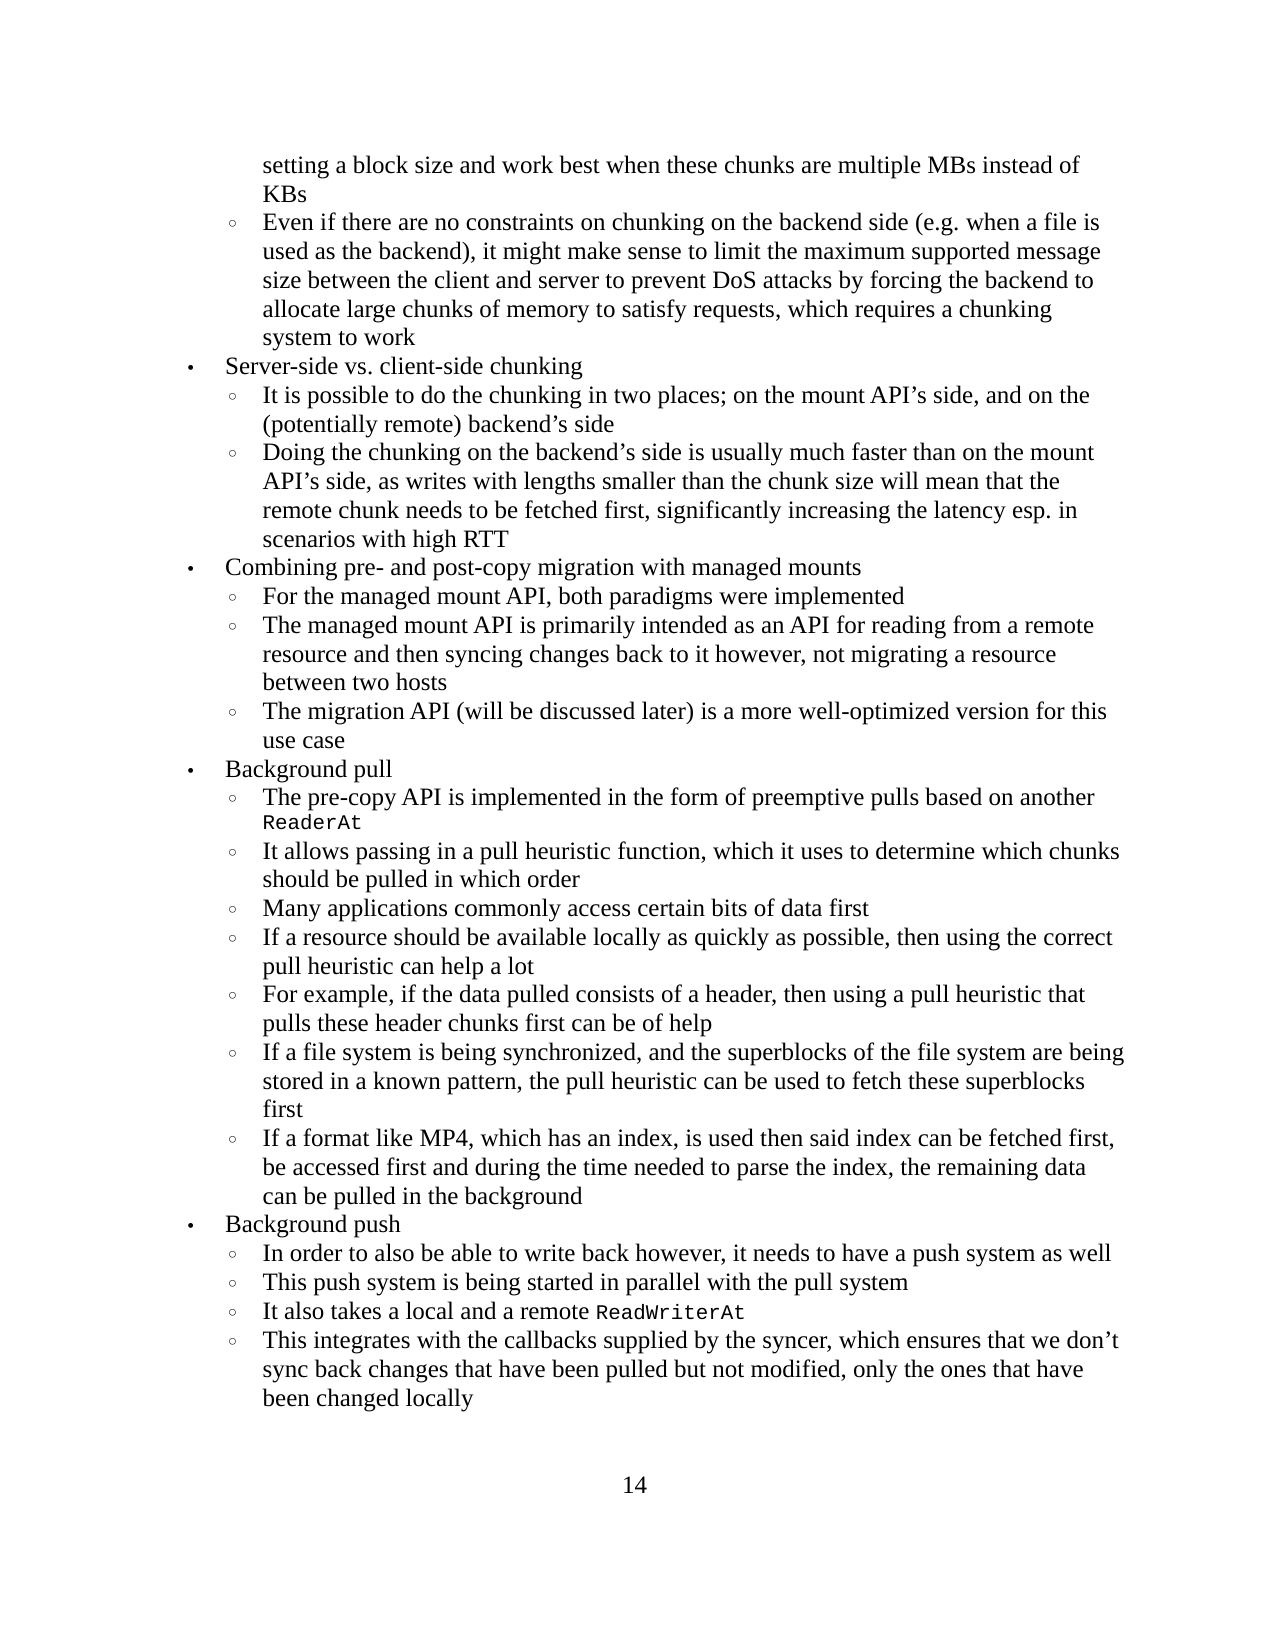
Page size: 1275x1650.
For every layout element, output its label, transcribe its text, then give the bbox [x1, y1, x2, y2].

list Combining pre- and post-copy migration with managed mounts [187, 552, 1125, 581]
list If a file system is being synchronized, and the superblocks of the file system are being stored in a known pattern, the pull heuristic can be used to fetch these superblocks first [225, 1037, 1125, 1123]
list Background pull [187, 754, 1125, 782]
list Background push [187, 1209, 1125, 1238]
list If a format like MP4, which has an index, is used then said index can be fetched first, be accessed first and during the time needed to parse the index, the remaining data can be pulled in the background [225, 1123, 1125, 1209]
list For example, if the data pulled consists of a header, then using a pull heuristic that pulls these header chunks first can be of help [225, 979, 1125, 1037]
list For the managed mount API, both paradigms were implemented [225, 581, 1125, 610]
list Server-side vs. client-side chunking [187, 351, 1125, 380]
list It is possible to do the chunking in two places; on the mount API’s side, and on the (potentially remote) backend’s side [225, 380, 1125, 437]
list The pre-copy API is implemented in the form of preemptive pulls based on another ReaderAt [225, 782, 1125, 836]
list It also takes a local and a remote ReadWriterAt [225, 1296, 1125, 1325]
list If a resource should be available locally as quickly as possible, then using the correct pull heuristic can help a lot [225, 922, 1125, 979]
list setting a block size and work best when these chunks are multiple MBs instead of KBs [225, 150, 1125, 207]
list It allows passing in a pull heuristic function, which it uses to determine which chunks should be pulled in which order [225, 836, 1125, 893]
list Doing the chunking on the backend’s side is usually much faster than on the mount API’s side, as writes with lengths smaller than the chunk size will mean that the remote chunk needs to be fetched first, significantly increasing the latency esp. in scenarios with high RTT [225, 437, 1125, 552]
list This push system is being started in parallel with the pull system [225, 1267, 1125, 1296]
list The managed mount API is primarily intended as an API for reading from a remote resource and then syncing changes back to it however, not migrating a resource between two hosts [225, 610, 1125, 696]
list This integrates with the callbacks supplied by the syncer, which ensures that we don’t sync back changes that have been pulled but not modified, only the ones that have been changed locally [225, 1325, 1125, 1412]
list Many applications commonly access certain bits of data first [225, 893, 1125, 922]
list In order to also be able to write back however, it needs to have a push system as well [225, 1238, 1125, 1267]
list Even if there are no constraints on chunking on the backend side (e.g. when a file is used as the backend), it might make sense to limit the maximum supported message size between the client and server to prevent DoS attacks by forcing the backend to allocate large chunks of memory to satisfy requests, which requires a chunking system to work [225, 207, 1125, 351]
list The migration API (will be discussed later) is a more well-optimized version for this use case [225, 696, 1125, 754]
